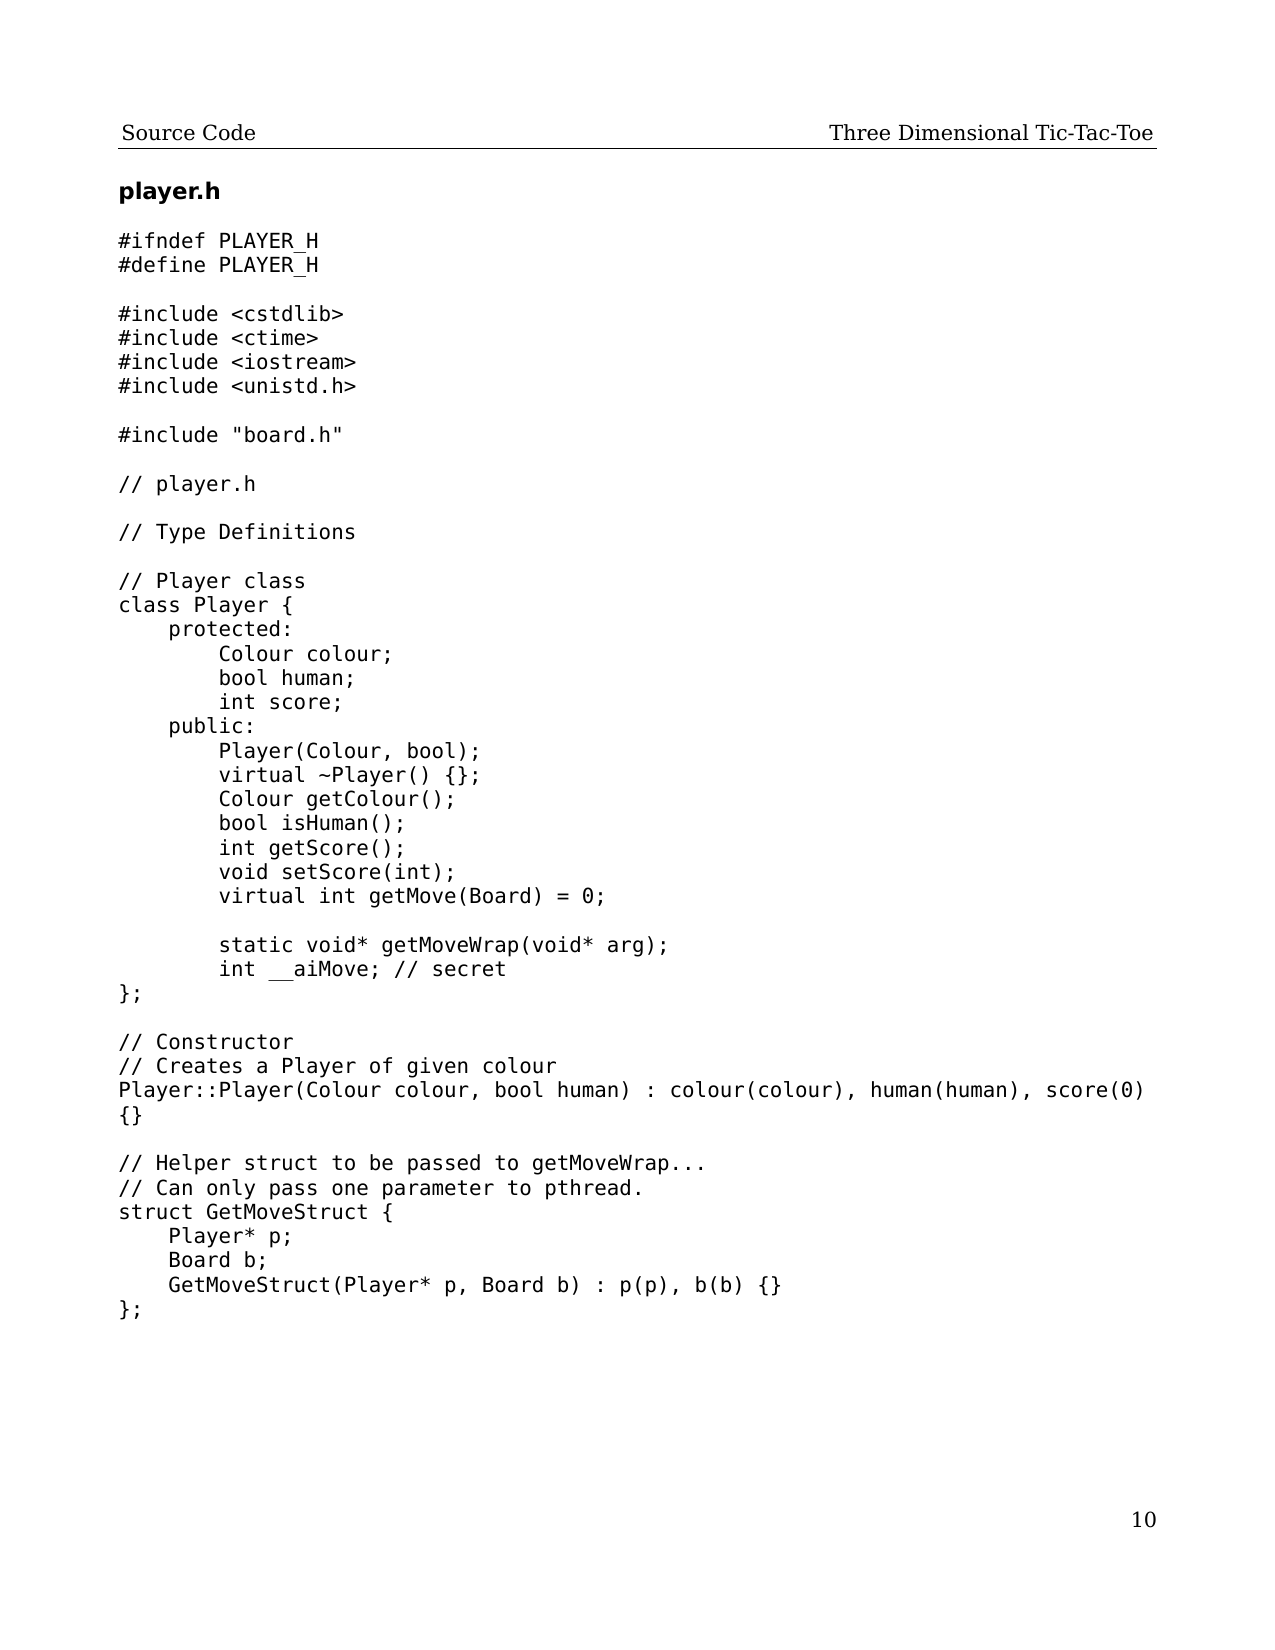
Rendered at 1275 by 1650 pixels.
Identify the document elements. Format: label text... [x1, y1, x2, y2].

text public: [118, 714, 1157, 739]
text #include <unistd.h> [118, 374, 1157, 399]
text // Player class [118, 569, 1157, 593]
text protected: [118, 617, 1157, 642]
text virtual ~Player() {}; [118, 763, 1157, 787]
text Board b; [118, 1248, 1157, 1273]
text static void* getMoveWrap(void* arg); [118, 933, 1157, 957]
text #include <ctime> [118, 326, 1157, 350]
text Player* p; [118, 1224, 1157, 1248]
text virtual int getMove(Board) = 0; [118, 884, 1157, 908]
text #include <cstdlib> [118, 302, 1157, 326]
text }; [118, 1297, 1157, 1321]
text GetMoveStruct(Player* p, Board b) : p(p), b(b) {} [118, 1273, 1157, 1297]
text void setScore(int); [118, 860, 1157, 884]
text class Player { [118, 593, 1157, 617]
text bool isHuman(); [118, 811, 1157, 836]
text Colour colour; [118, 642, 1157, 666]
text Colour getColour(); [118, 787, 1157, 811]
text int score; [118, 690, 1157, 714]
text bool human; [118, 666, 1157, 690]
text int getScore(); [118, 836, 1157, 860]
text Player(Colour, bool); [118, 739, 1157, 763]
text struct GetMoveStruct { [118, 1200, 1157, 1224]
text #include "board.h" [118, 423, 1157, 447]
text #include <iostream> [118, 350, 1157, 374]
text // Can only pass one parameter to pthread. [118, 1176, 1157, 1200]
text #ifndef PLAYER_H [118, 229, 1157, 253]
text // Creates a Player of given colour [118, 1054, 1157, 1078]
text // player.h [118, 472, 1157, 496]
text // Type Definitions [118, 520, 1157, 544]
text }; [118, 981, 1157, 1006]
text Player::Player(Colour colour, bool human) : colour(colour), human(human), score(0) {} [118, 1078, 1157, 1127]
text // Helper struct to be passed to getMoveWrap... [118, 1151, 1157, 1176]
text int __aiMove; // secret [118, 957, 1157, 981]
text // Constructor [118, 1030, 1157, 1054]
text #define PLAYER_H [118, 253, 1157, 277]
text player.h [118, 178, 1157, 205]
